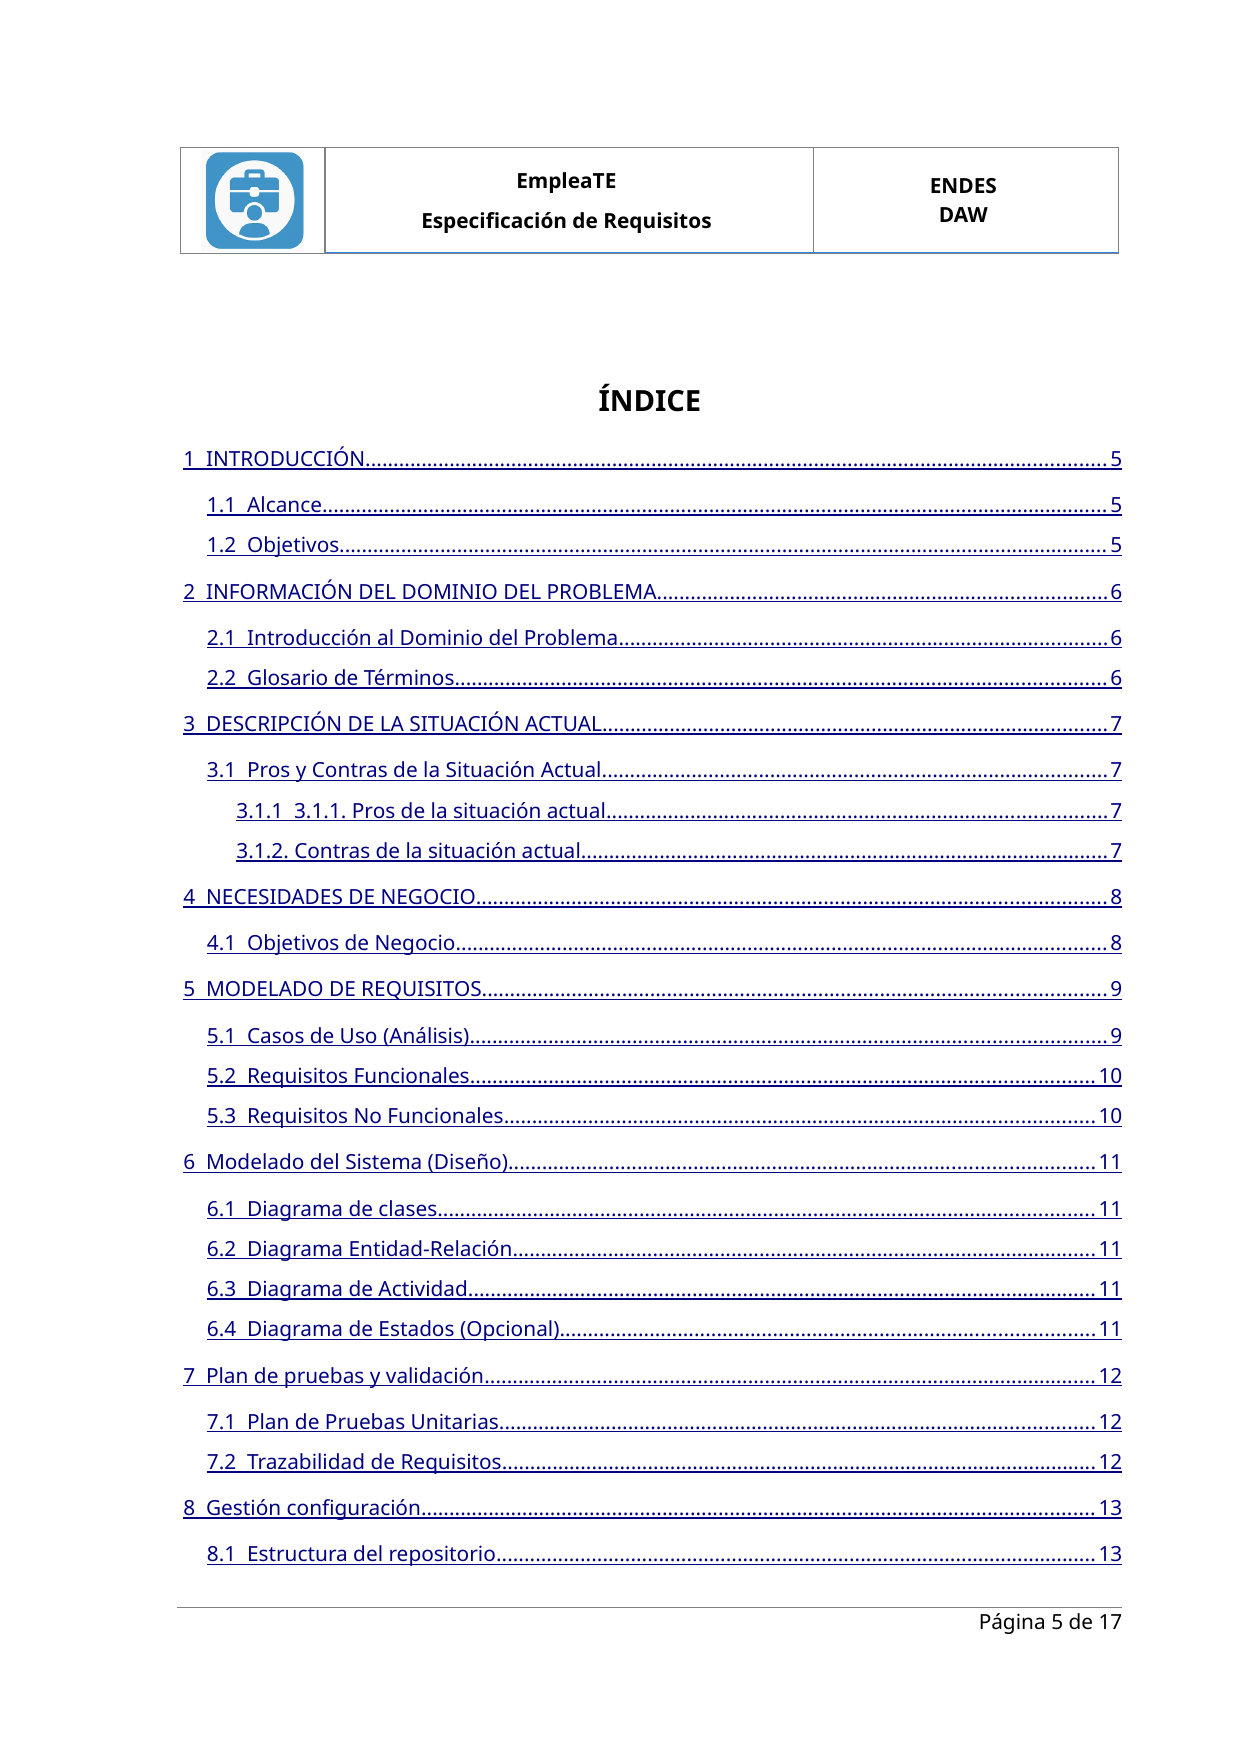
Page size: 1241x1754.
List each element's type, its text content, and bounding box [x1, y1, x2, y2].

text 8.1 Estructura del repositorio 13 [207, 1539, 1122, 1564]
text 6.3 Diagrama de Actividad 11 [207, 1274, 1122, 1298]
text 6.4 Diagrama de Estados (Opcional) 11 [207, 1314, 1122, 1339]
text 4 NECESIDADES DE NEGOCIO 8 [183, 882, 1122, 906]
text 1.1 Alcance 5 [207, 490, 1122, 514]
text 1 INTRODUCCIÓN 5 [183, 444, 1122, 468]
text 5.3 Requisitos No Funcionales 10 [207, 1101, 1122, 1126]
text 3.1.1 3.1.1. Pros de la situación actual 7 [236, 796, 1122, 820]
text 7.1 Plan de Pruebas Unitarias 12 [207, 1407, 1122, 1431]
text 6 Modelado del Sistema (Diseño) 11 [183, 1147, 1122, 1172]
text 6.2 Diagrama Entidad-Relación 11 [207, 1234, 1122, 1258]
text 6.1 Diagrama de clases 11 [207, 1194, 1122, 1218]
text 2 INFORMACIÓN DEL DOMINIO DEL PROBLEMA 6 [183, 577, 1122, 601]
text 4.1 Objetivos de Negocio 8 [207, 928, 1122, 953]
text 7.2 Trazabilidad de Requisitos 12 [207, 1447, 1122, 1471]
text 5.2 Requisitos Funcionales 10 [207, 1061, 1122, 1085]
text 2.1 Introducción al Dominio del Problema 6 [207, 623, 1122, 647]
text 3.1 Pros y Contras de la Situación Actual 7 [207, 756, 1122, 780]
text 3.1.2. Contras de la situación actual 7 [236, 836, 1122, 860]
text 5.1 Casos de Uso (Análisis) 9 [207, 1021, 1122, 1045]
text 8 Gestión configuración 13 [183, 1493, 1122, 1517]
text 5 MODELADO DE REQUISITOS 9 [183, 974, 1122, 999]
text 7 Plan de pruebas y validación 12 [183, 1361, 1122, 1385]
text 2.2 Glosario de Términos 6 [207, 663, 1122, 687]
picture [201, 150, 304, 252]
text 3 DESCRIPCIÓN DE LA SITUACIÓN ACTUAL 7 [183, 709, 1122, 733]
text 1.2 Objetivos 5 [207, 531, 1122, 555]
subtitle ÍNDICE [177, 380, 1122, 420]
